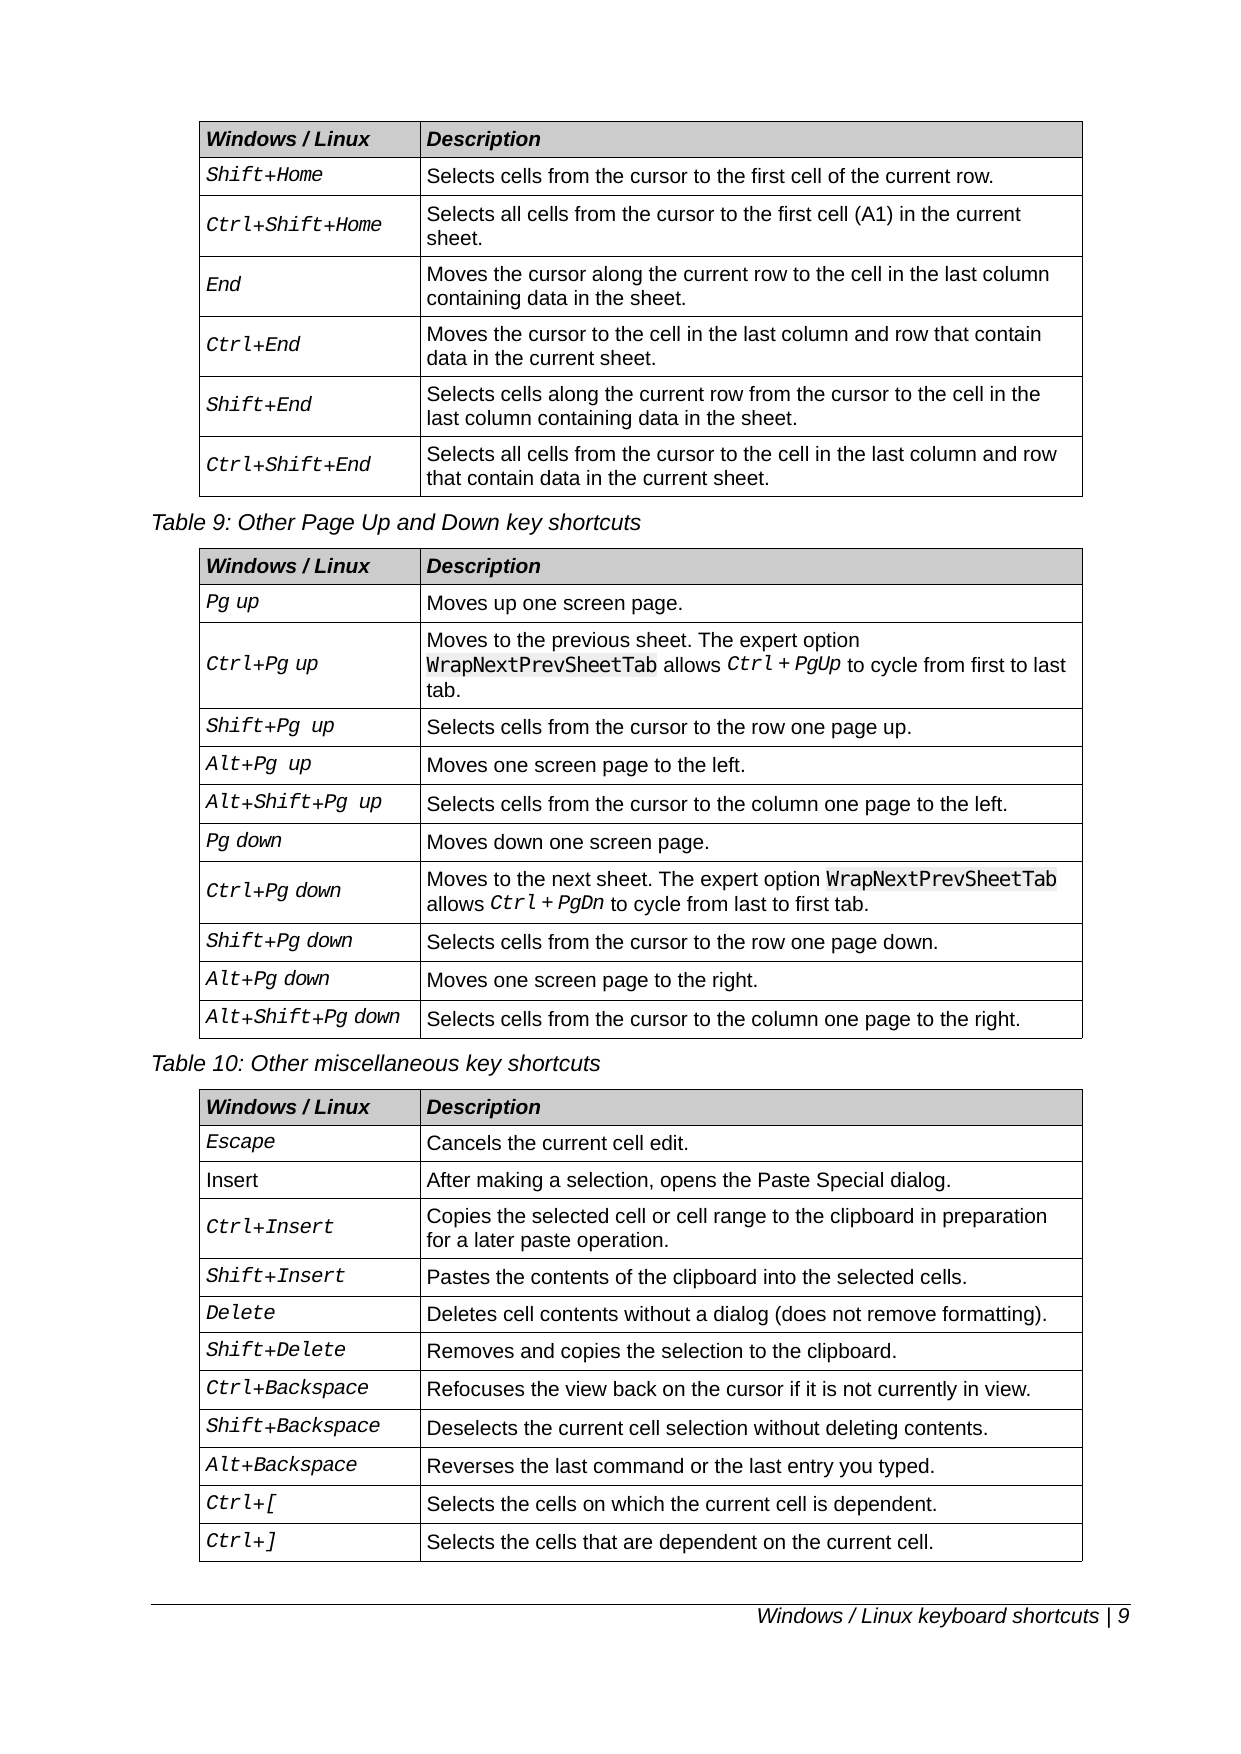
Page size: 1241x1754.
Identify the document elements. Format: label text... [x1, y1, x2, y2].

table_cell Moves up one screen page. [421, 585, 1082, 622]
table_cell Ctrl+Shift+End [200, 437, 420, 496]
table_cell Moves to the previous sheet. The expert option WrapNextPrevSheetTab allows Ctrl + PgUp to cycle from first to last tab. [421, 623, 1082, 708]
table_header Windows / Linux [200, 122, 420, 157]
table_cell End [200, 257, 420, 316]
table_cell Alt+Shift+Pg down [200, 1001, 420, 1038]
table_cell Shift+End [200, 377, 420, 436]
table_cell Refocuses the view back on the cursor if it is not currently in view. [421, 1371, 1082, 1408]
table_cell Selects the cells that are dependent on the current cell. [421, 1524, 1082, 1561]
table_cell Shift+Home [200, 158, 420, 195]
table_cell Pg down [200, 824, 420, 861]
table_cell Shift+Delete [200, 1333, 420, 1370]
table_cell Insert [200, 1162, 420, 1198]
table_cell Shift+Backspace [200, 1410, 420, 1447]
table_cell Moves the cursor along the current row to the cell in the last column containing data in the sheet. [421, 257, 1082, 316]
table_cell Moves the cursor to the cell in the last column and row that contain data in the current sheet. [421, 317, 1082, 376]
table_cell Selects cells from the cursor to the column one page to the left. [421, 785, 1082, 822]
table_header Windows / Linux [200, 549, 420, 584]
table_cell Selects cells from the cursor to the row one page down. [421, 924, 1082, 961]
table_cell Moves one screen page to the left. [421, 747, 1082, 784]
table_header Description [421, 1090, 1082, 1125]
table_cell Ctrl+Pg down [200, 862, 420, 923]
table_cell Pg up [200, 585, 420, 622]
table_cell Reverses the last command or the last entry you typed. [421, 1448, 1082, 1485]
table_cell Ctrl+[ [200, 1486, 420, 1523]
table_cell Alt+Pg up [200, 747, 420, 784]
table_cell Shift+Pg up [200, 709, 420, 746]
text Table 9: Other Page Up and Down key shortcuts [151, 509, 1131, 535]
table_cell Moves to the next sheet. The expert option WrapNextPrevSheetTab allows Ctrl + PgDn to cycle from last to first tab. [421, 862, 1082, 923]
table_cell Copies the selected cell or cell range to the clipboard in preparation for a later paste operation. [421, 1199, 1082, 1258]
table_header Description [421, 122, 1082, 157]
table_cell Pastes the contents of the clipboard into the selected cells. [421, 1259, 1082, 1296]
table_cell Selects cells from the cursor to the row one page up. [421, 709, 1082, 746]
table_cell Shift+Insert [200, 1259, 420, 1296]
table_cell Selects all cells from the cursor to the first cell (A1) in the current sheet. [421, 196, 1082, 256]
table_cell Selects cells from the cursor to the column one page to the right. [421, 1001, 1082, 1038]
text Table 10: Other miscellaneous key shortcuts [151, 1050, 1131, 1076]
table_cell Moves one screen page to the right. [421, 962, 1082, 999]
table_cell Ctrl+End [200, 317, 420, 376]
table_cell Delete [200, 1297, 420, 1332]
table_cell Ctrl+] [200, 1524, 420, 1561]
table_cell Alt+Pg down [200, 962, 420, 999]
table_cell Selects all cells from the cursor to the cell in the last column and row that contain data in the current sheet. [421, 437, 1082, 496]
table_cell Deletes cell contents without a dialog (does not remove formatting). [421, 1297, 1082, 1332]
table_cell Ctrl+Backspace [200, 1371, 420, 1408]
table_cell Ctrl+Pg up [200, 623, 420, 708]
table_header Windows / Linux [200, 1090, 420, 1125]
table_cell Removes and copies the selection to the clipboard. [421, 1333, 1082, 1370]
table_cell Ctrl+Insert [200, 1199, 420, 1258]
table_cell Alt+Shift+Pg up [200, 785, 420, 822]
table_cell Cancels the current cell edit. [421, 1126, 1082, 1161]
table_cell Escape [200, 1126, 420, 1161]
table_cell Ctrl+Shift+Home [200, 196, 420, 256]
table_cell Shift+Pg down [200, 924, 420, 961]
table_cell Alt+Backspace [200, 1448, 420, 1485]
table_cell Selects cells along the current row from the cursor to the cell in the last column containing data in the sheet. [421, 377, 1082, 436]
table_cell Moves down one screen page. [421, 824, 1082, 861]
table_header Description [421, 549, 1082, 584]
table_cell After making a selection, opens the Paste Special dialog. [421, 1162, 1082, 1198]
table_cell Deselects the current cell selection without deleting contents. [421, 1410, 1082, 1447]
table_cell Selects cells from the cursor to the first cell of the current row. [421, 158, 1082, 195]
table_cell Selects the cells on which the current cell is dependent. [421, 1486, 1082, 1523]
